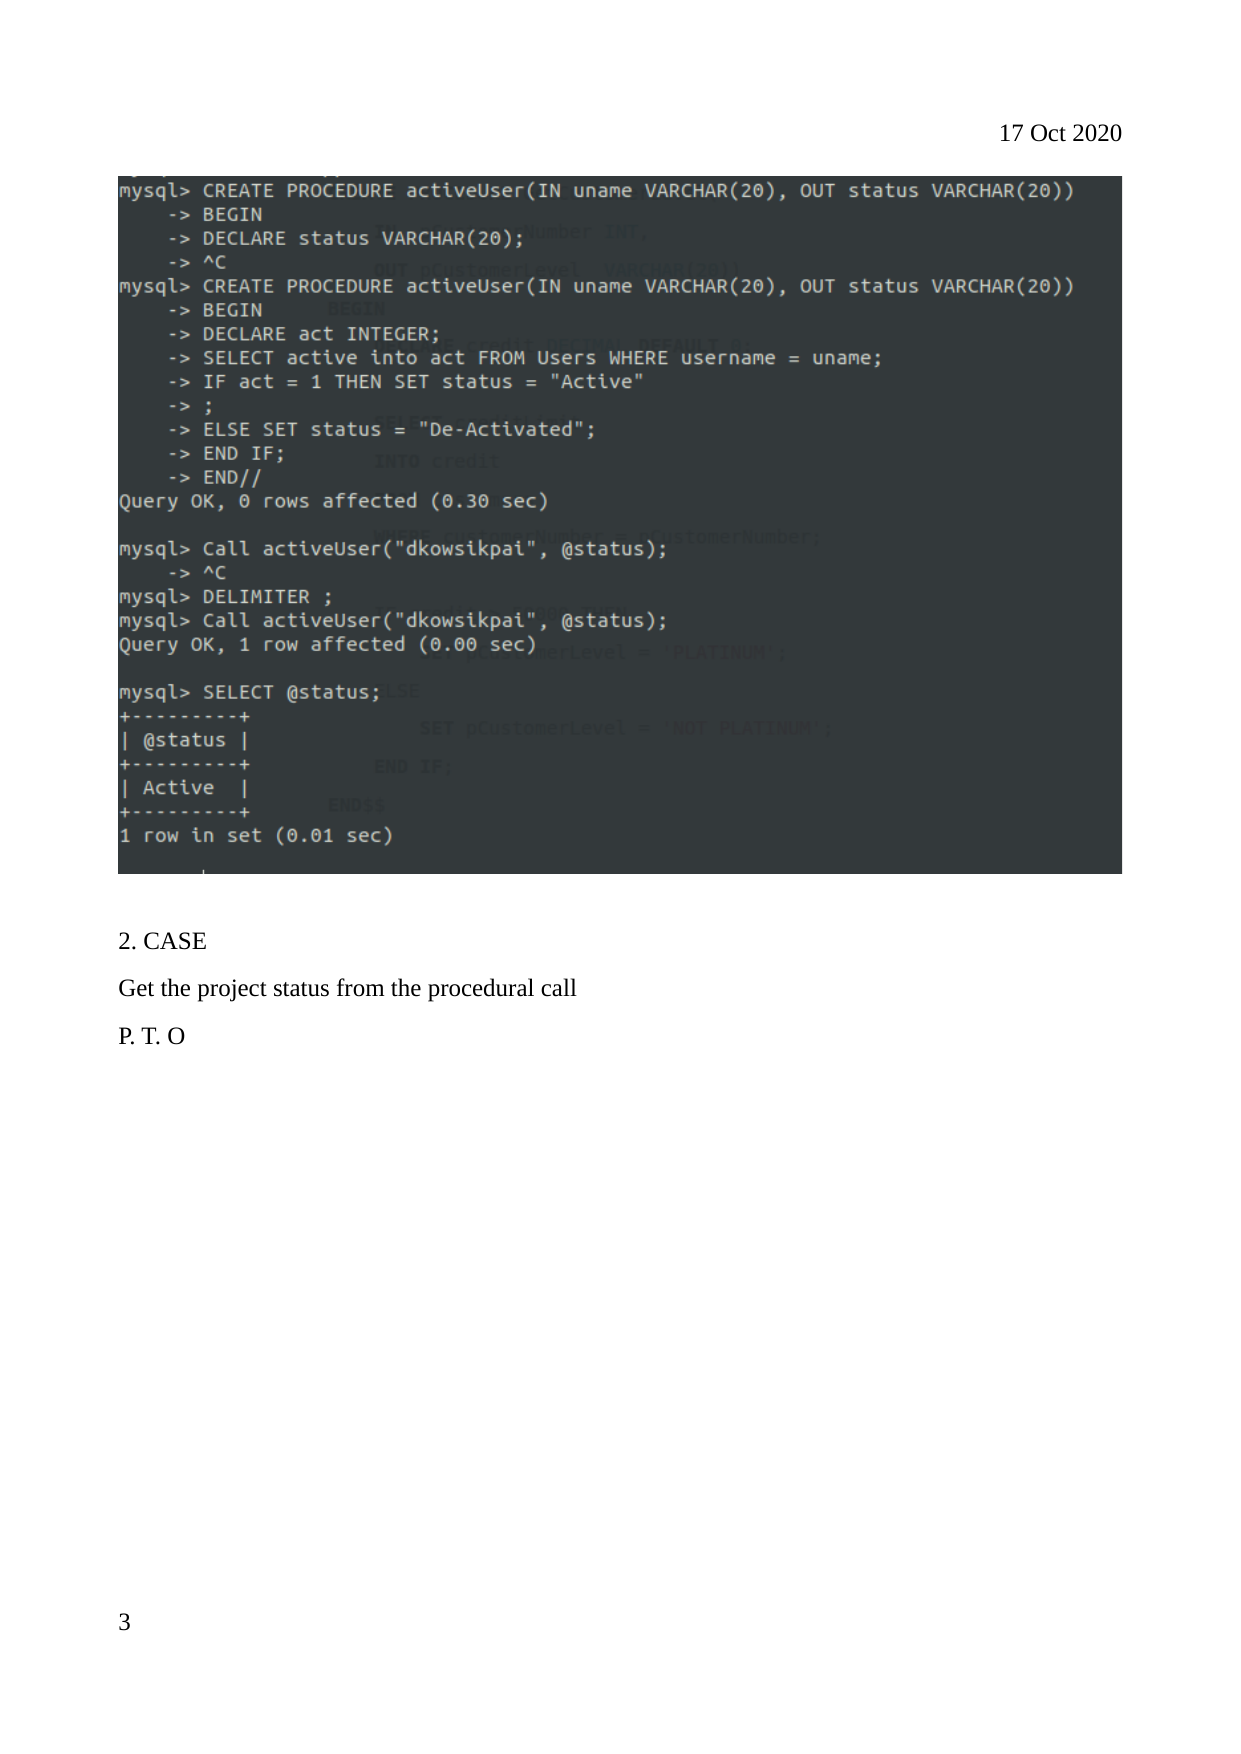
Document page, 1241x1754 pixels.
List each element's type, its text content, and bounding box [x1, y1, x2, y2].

text 2. CASE [118, 926, 1122, 954]
text P. T. O [118, 1021, 1122, 1050]
text Get the project status from the procedural call [118, 973, 1122, 1002]
picture [118, 176, 1123, 874]
